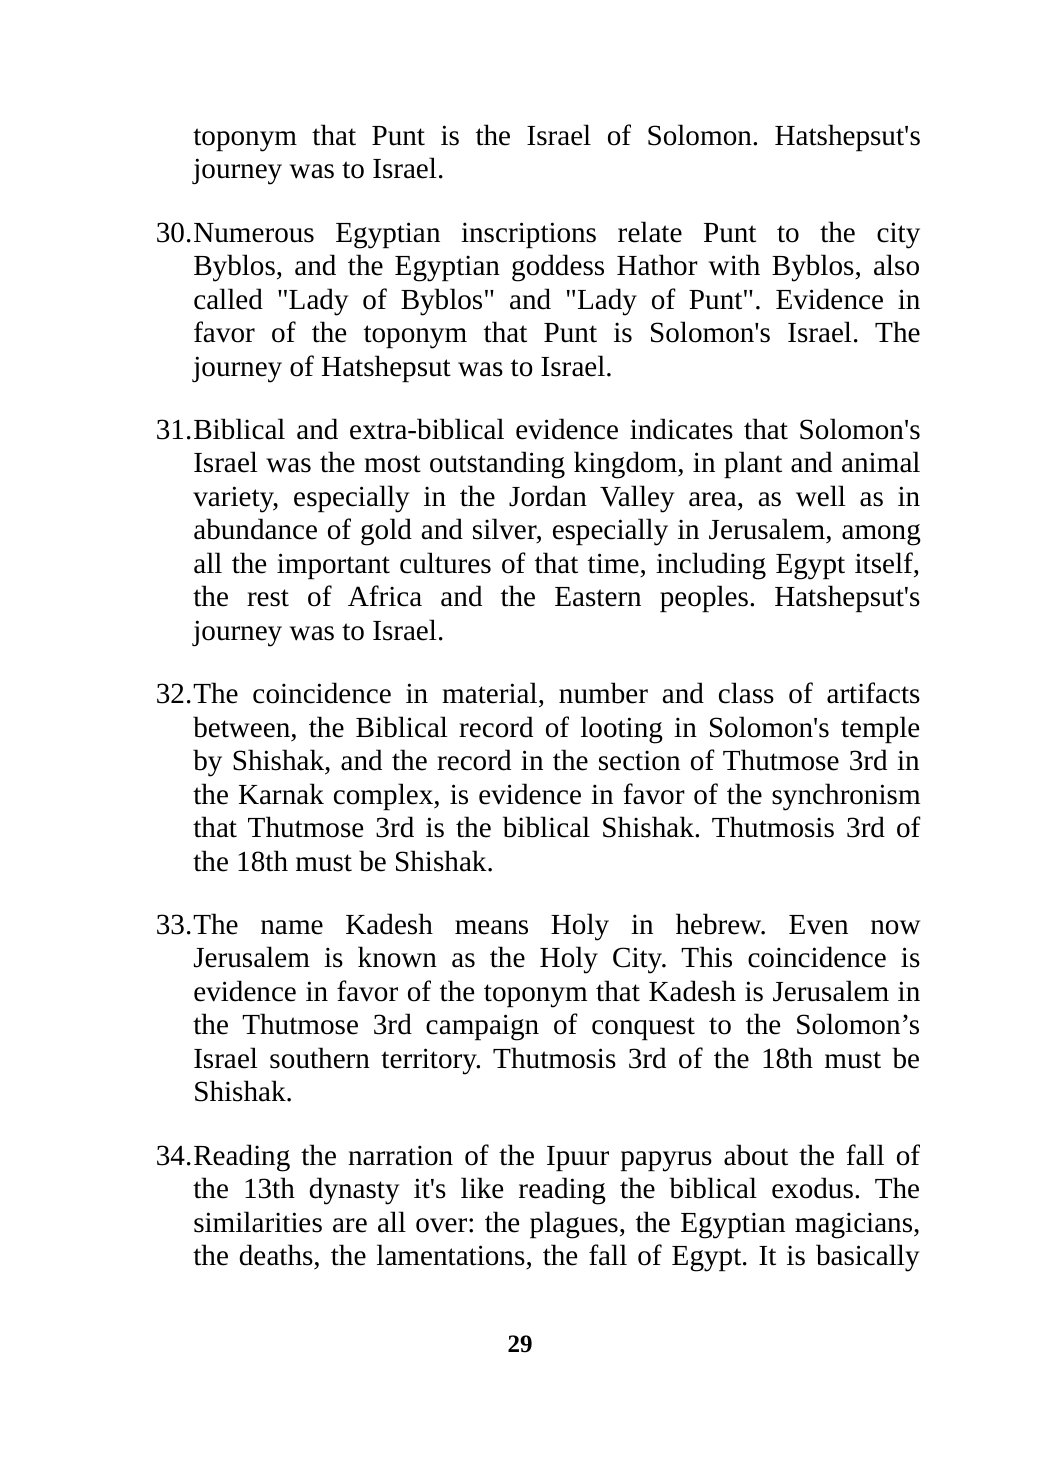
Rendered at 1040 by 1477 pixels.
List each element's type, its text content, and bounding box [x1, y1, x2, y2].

list Reading the narration of the Ipuur papyrus about the fall of the 13th dynasty it's like reading the biblical exodus. The similarities are all over: the plagues, the Egyptian magicians, the deaths, the lamentations, the fall of Egypt. It is basically [156, 1138, 921, 1272]
list Numerous Egyptian inscriptions relate Punt to the city Byblos, and the Egyptian goddess Hathor with Byblos, also called "Lady of Byblos" and "Lady of Punt". Evidence in favor of the toponym that Punt is Solomon's Israel. The journey of Hatshepsut was to Israel. [156, 215, 921, 382]
list The name Kadesh means Holy in hebrew. Even now Jerusalem is known as the Holy City. This coincidence is evidence in favor of the toponym that Kadesh is Jerusalem in the Thutmose 3rd campaign of conquest to the Solomon’s Israel southern territory. Thutmosis 3rd of the 18th must be Shishak. [156, 907, 921, 1108]
list The coincidence in material, number and class of artifacts between, the Biblical record of looting in Solomon's temple by Shishak, and the record in the section of Thutmose 3rd in the Karnak complex, is evidence in favor of the synchronism that Thutmose 3rd is the biblical Shishak. Thutmosis 3rd of the 18th must be Shishak. [156, 676, 921, 877]
list toponym that Punt is the Israel of Solomon. Hatshepsut's journey was to Israel. [156, 118, 921, 185]
list Biblical and extra-biblical evidence indicates that Solomon's Israel was the most outstanding kingdom, in plant and animal variety, especially in the Jordan Valley area, as well as in abundance of gold and silver, especially in Jerusalem, among all the important cultures of that time, including Egypt itself, the rest of Africa and the Eastern peoples. Hatshepsut's journey was to Israel. [156, 412, 921, 647]
